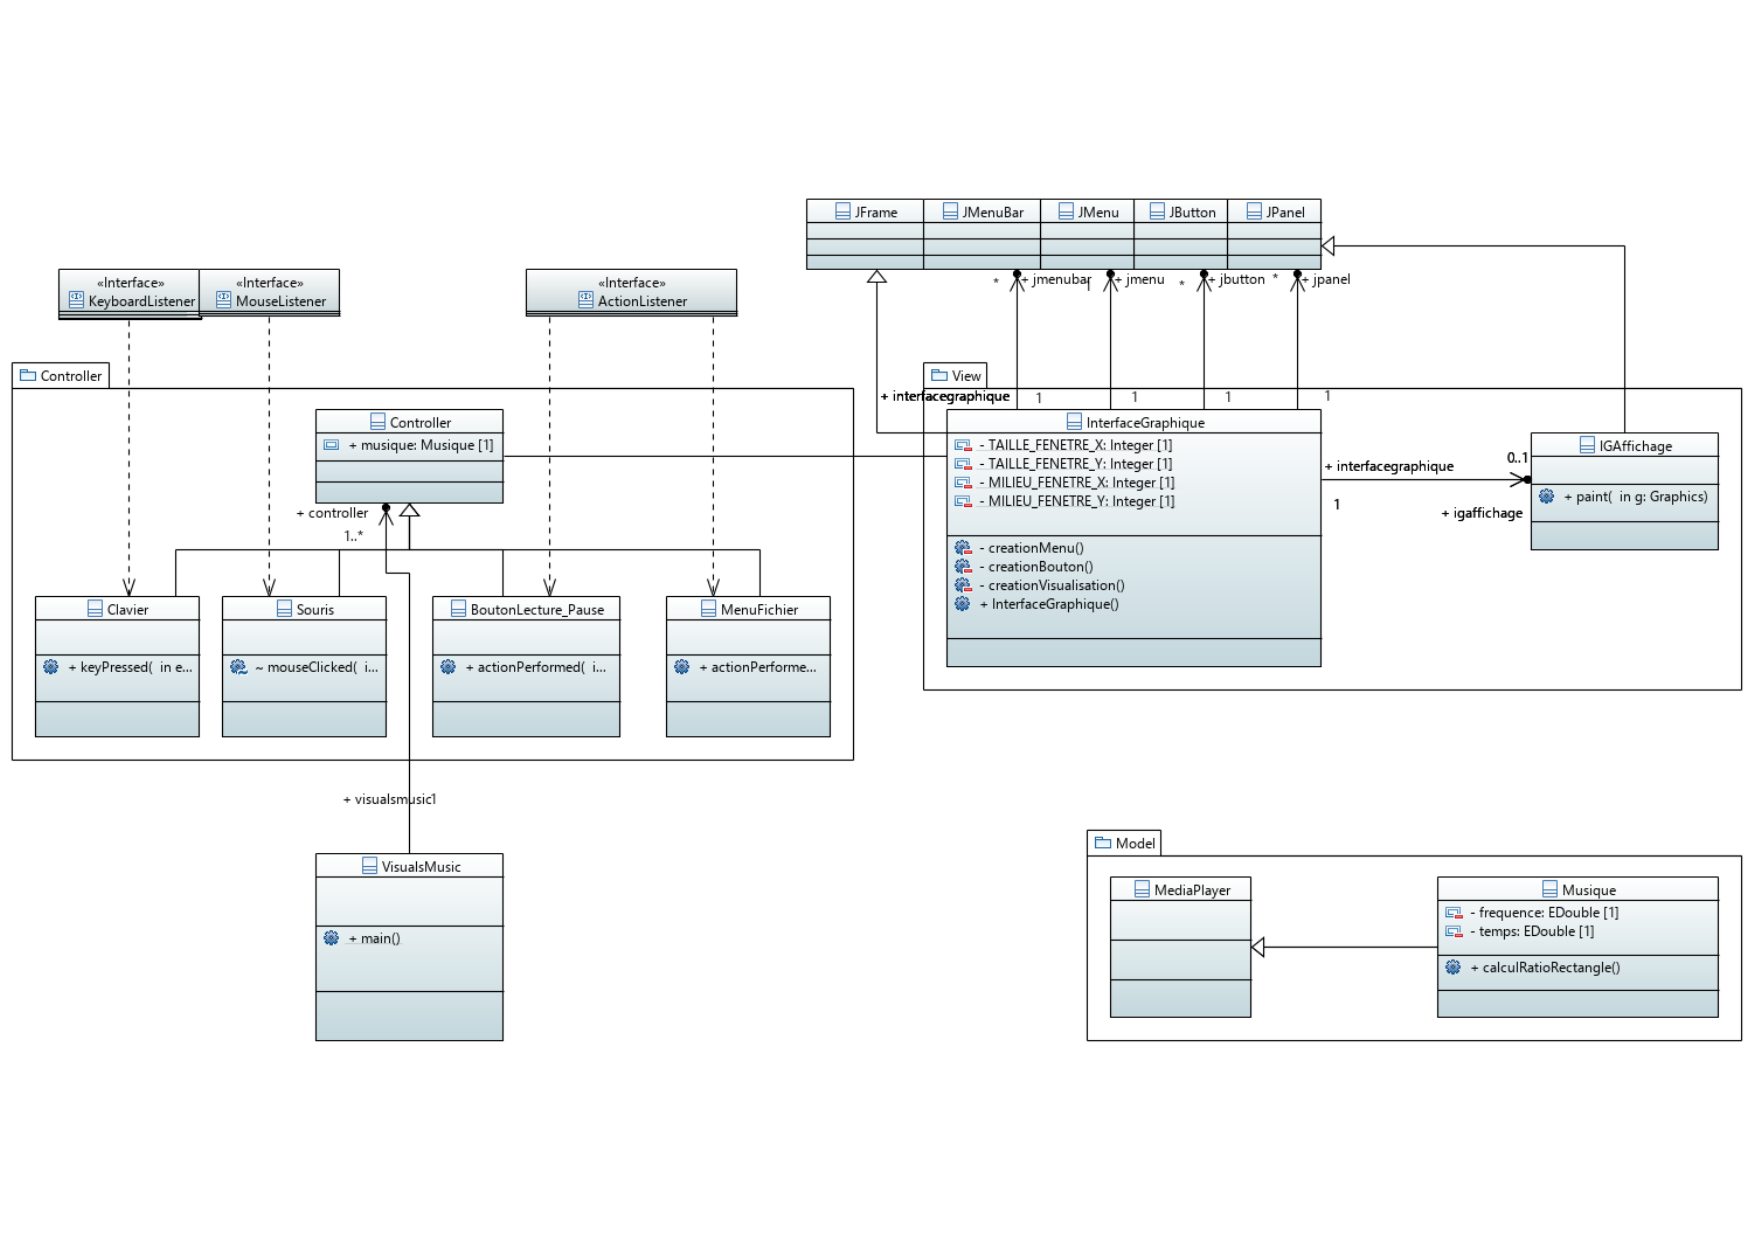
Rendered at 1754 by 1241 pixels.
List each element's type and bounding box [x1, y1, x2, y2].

picture [0, 187, 1754, 1053]
